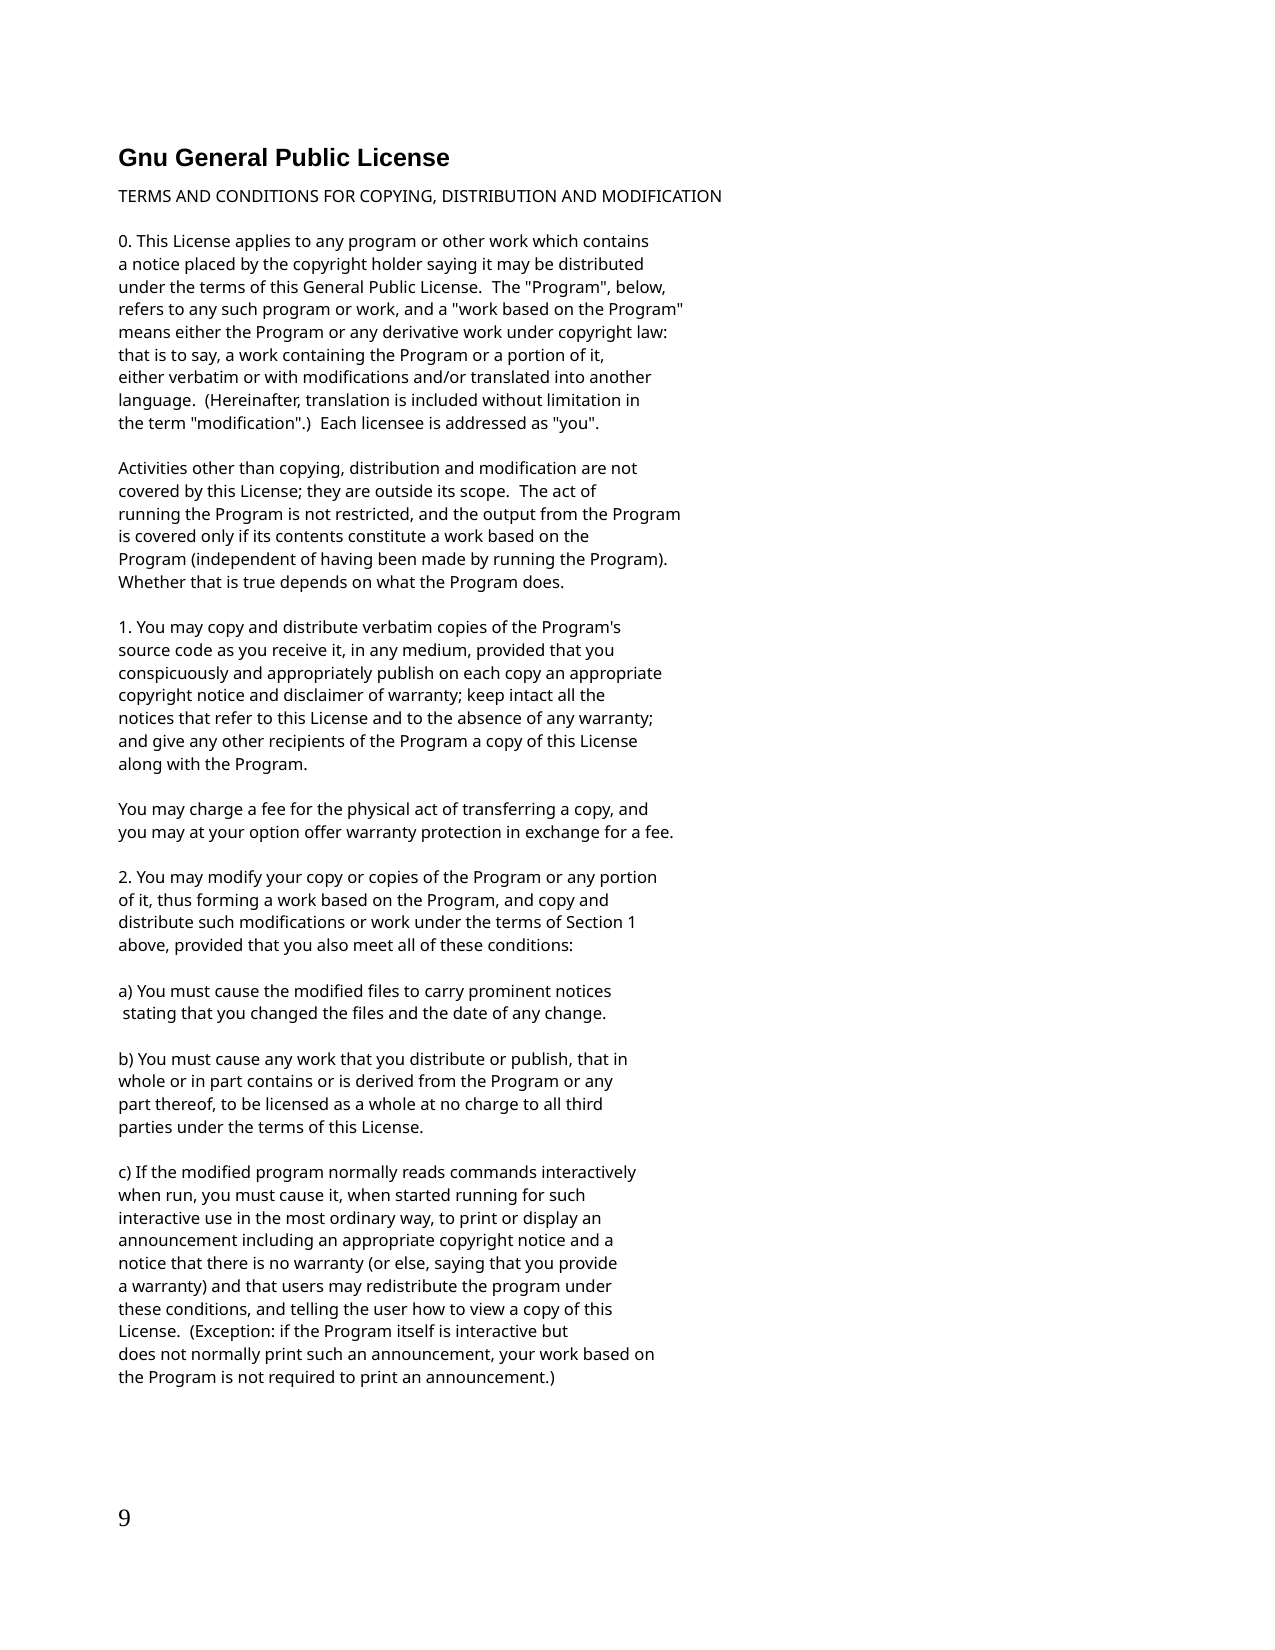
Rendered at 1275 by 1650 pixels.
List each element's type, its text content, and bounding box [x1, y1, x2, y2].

text conspicuously and appropriately publish on each copy an appropriate [118, 661, 1157, 684]
text of it, thus forming a work based on the Program, and copy and [118, 888, 1157, 911]
text a notice placed by the copyright holder saying it may be distributed [118, 252, 1157, 275]
text TERMS AND CONDITIONS FOR COPYING, DISTRIBUTION AND MODIFICATION [118, 184, 1157, 207]
text 0. This License applies to any program or other work which contains [118, 230, 1157, 252]
text Activities other than copying, distribution and modification are not [118, 457, 1157, 479]
text Program (independent of having been made by running the Program). [118, 548, 1157, 570]
text interactive use in the most ordinary way, to print or display an [118, 1206, 1157, 1229]
text parties under the terms of this License. [118, 1115, 1157, 1138]
text language. (Hereinafter, translation is included without limitation in [118, 389, 1157, 411]
text Whether that is true depends on what the Program does. [118, 570, 1157, 593]
text along with the Program. [118, 752, 1157, 775]
text does not normally print such an announcement, your work based on [118, 1342, 1157, 1365]
text notice that there is no warranty (or else, saying that you provide [118, 1252, 1157, 1274]
text 1. You may copy and distribute verbatim copies of the Program's [118, 616, 1157, 638]
text notices that refer to this License and to the absence of any warranty; [118, 707, 1157, 729]
text b) You must cause any work that you distribute or publish, that in [118, 1047, 1157, 1070]
text above, provided that you also meet all of these conditions: [118, 934, 1157, 956]
text c) If the modified program normally reads commands interactively [118, 1161, 1157, 1183]
text you may at your option offer warranty protection in exchange for a fee. [118, 820, 1157, 843]
text License. (Exception: if the Program itself is interactive but [118, 1320, 1157, 1342]
text stating that you changed the files and the date of any change. [118, 1002, 1157, 1024]
text and give any other recipients of the Program a copy of this License [118, 729, 1157, 752]
text when run, you must cause it, when started running for such [118, 1183, 1157, 1206]
text these conditions, and telling the user how to view a copy of this [118, 1297, 1157, 1320]
text distribute such modifications or work under the terms of Section 1 [118, 911, 1157, 934]
text is covered only if its contents constitute a work based on the [118, 525, 1157, 548]
subtitle Gnu General Public License [118, 143, 1157, 172]
text the term "modification".) Each licensee is addressed as "you". [118, 411, 1157, 434]
text announcement including an appropriate copyright notice and a [118, 1229, 1157, 1252]
text refers to any such program or work, and a "work based on the Program" [118, 298, 1157, 321]
text covered by this License; they are outside its scope. The act of [118, 479, 1157, 502]
text under the terms of this General Public License. The "Program", below, [118, 275, 1157, 298]
text means either the Program or any derivative work under copyright law: [118, 321, 1157, 343]
text the Program is not required to print an announcement.) [118, 1365, 1157, 1388]
text copyright notice and disclaimer of warranty; keep intact all the [118, 684, 1157, 707]
text a) You must cause the modified files to carry prominent notices [118, 979, 1157, 1002]
text source code as you receive it, in any medium, provided that you [118, 638, 1157, 661]
text 2. You may modify your copy or copies of the Program or any portion [118, 866, 1157, 888]
text running the Program is not restricted, and the output from the Program [118, 502, 1157, 525]
text a warranty) and that users may redistribute the program under [118, 1274, 1157, 1297]
text either verbatim or with modifications and/or translated into another [118, 366, 1157, 389]
text whole or in part contains or is derived from the Program or any [118, 1070, 1157, 1093]
text part thereof, to be licensed as a whole at no charge to all third [118, 1093, 1157, 1115]
text that is to say, a work containing the Program or a portion of it, [118, 343, 1157, 366]
text You may charge a fee for the physical act of transferring a copy, and [118, 797, 1157, 820]
